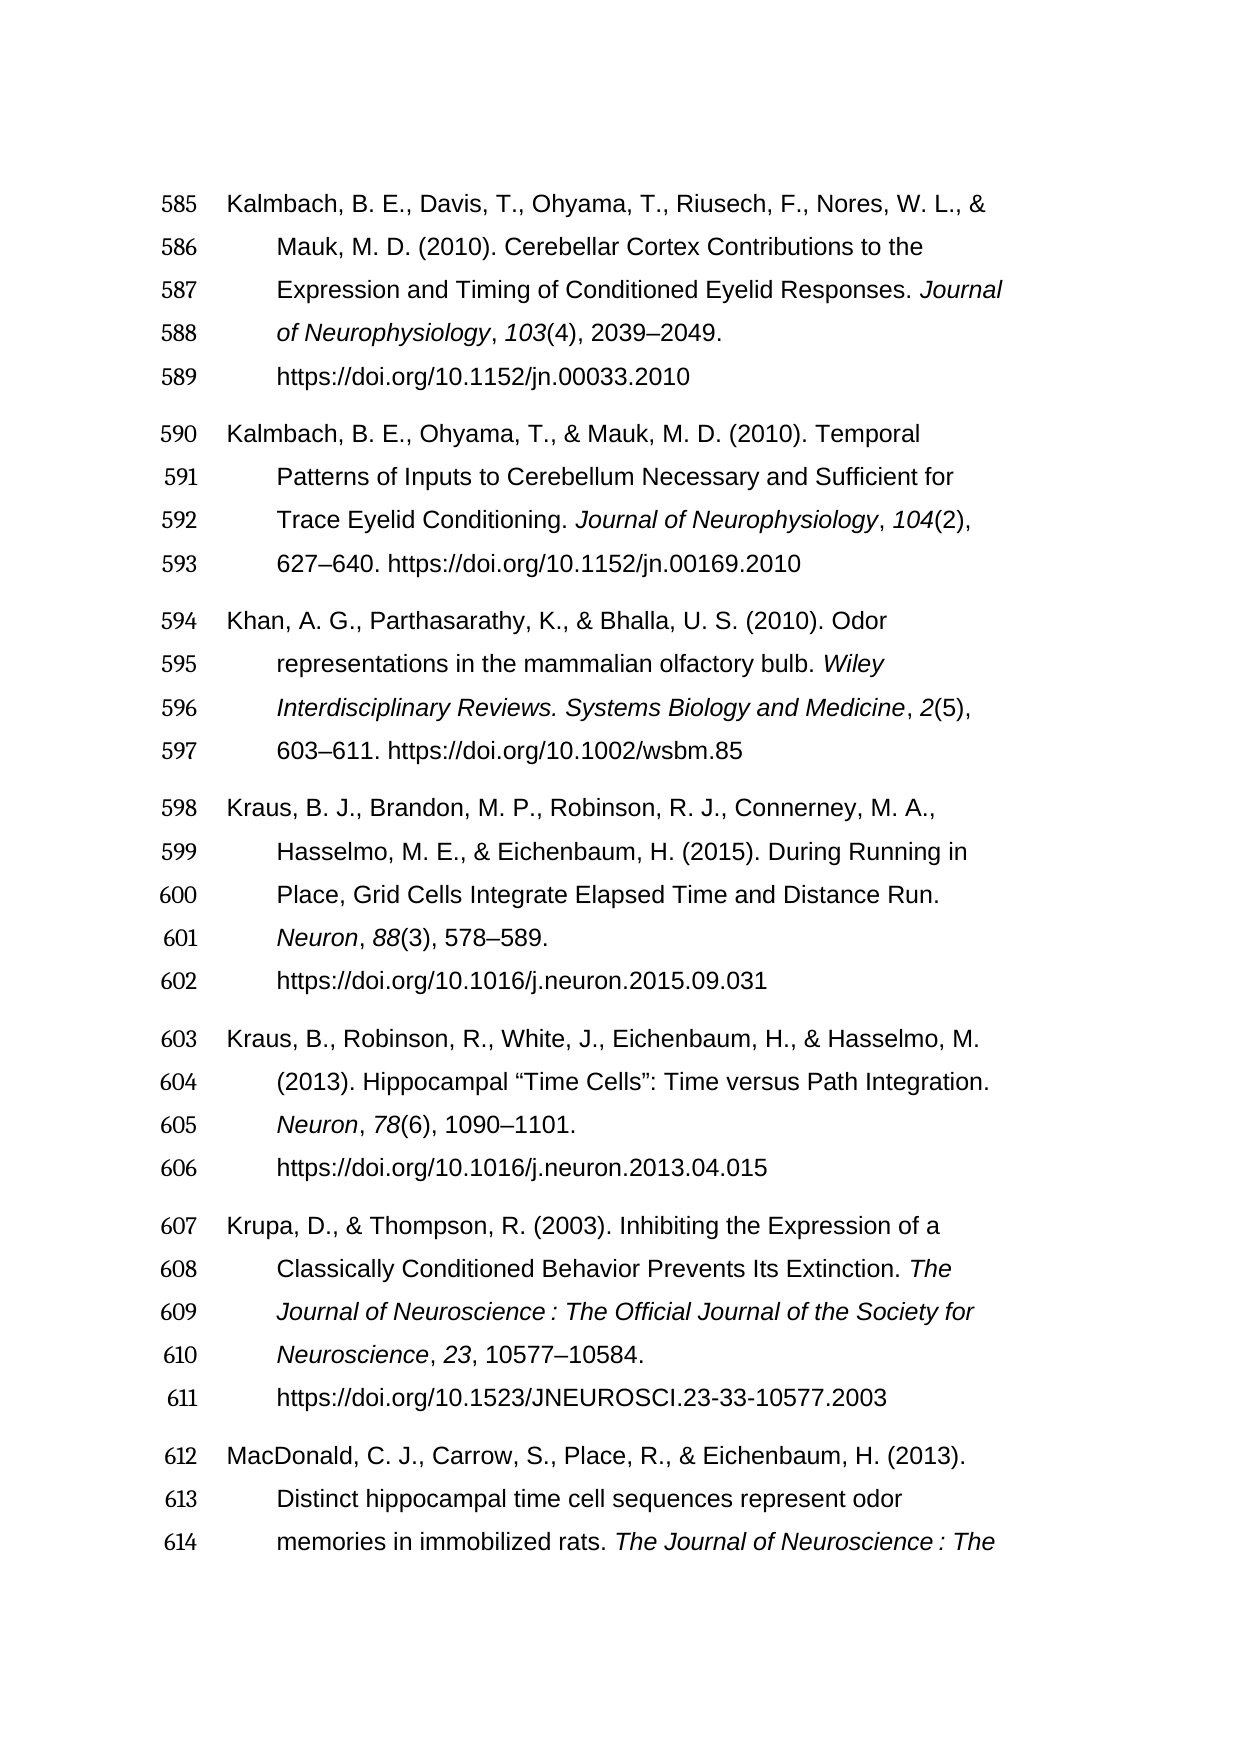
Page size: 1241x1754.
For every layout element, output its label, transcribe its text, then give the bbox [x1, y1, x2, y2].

text Krupa, D., & Thompson, R. (2003). Inhibiting the Expression of a Classically Conditioned Behavior Prevents Its Extinction. The Journal of Neuroscience : The Official Journal of the Society for Neuroscience, 23, 10577–10584. https://doi.org/10.1523/JNEUROSCI.23-33-10577.2003 [226, 1211, 1014, 1412]
text MacDonald, C. J., Carrow, S., Place, R., & Eichenbaum, H. (2013). Distinct hippocampal time cell sequences represent odor memories in immobilized rats. The Journal of Neuroscience : The [226, 1441, 1014, 1556]
text Kraus, B. J., Brandon, M. P., Robinson, R. J., Connerney, M. A., Hasselmo, M. E., & Eichenbaum, H. (2015). During Running in Place, Grid Cells Integrate Elapsed Time and Distance Run. Neuron, 88(3), 578–589. https://doi.org/10.1016/j.neuron.2015.09.031 [226, 793, 1014, 994]
text Khan, A. G., Parthasarathy, K., & Bhalla, U. S. (2010). Odor representations in the mammalian olfactory bulb. Wiley Interdisciplinary Reviews. Systems Biology and Medicine, 2(5), 603–611. https://doi.org/10.1002/wsbm.85 [226, 606, 1014, 764]
text Kalmbach, B. E., Davis, T., Ohyama, T., Riusech, F., Nores, W. L., & Mauk, M. D. (2010). Cerebellar Cortex Contributions to the Expression and Timing of Conditioned Eyelid Responses. Journal of Neurophysiology, 103(4), 2039–2049. https://doi.org/10.1152/jn.00033.2010 [226, 189, 1014, 390]
text Kraus, B., Robinson, R., White, J., Eichenbaum, H., & Hasselmo, M. (2013). Hippocampal “Time Cells”: Time versus Path Integration. Neuron, 78(6), 1090–1101. https://doi.org/10.1016/j.neuron.2013.04.015 [226, 1023, 1014, 1182]
text Kalmbach, B. E., Ohyama, T., & Mauk, M. D. (2010). Temporal Patterns of Inputs to Cerebellum Necessary and Sufficient for Trace Eyelid Conditioning. Journal of Neurophysiology, 104(2), 627–640. https://doi.org/10.1152/jn.00169.2010 [226, 419, 1014, 577]
